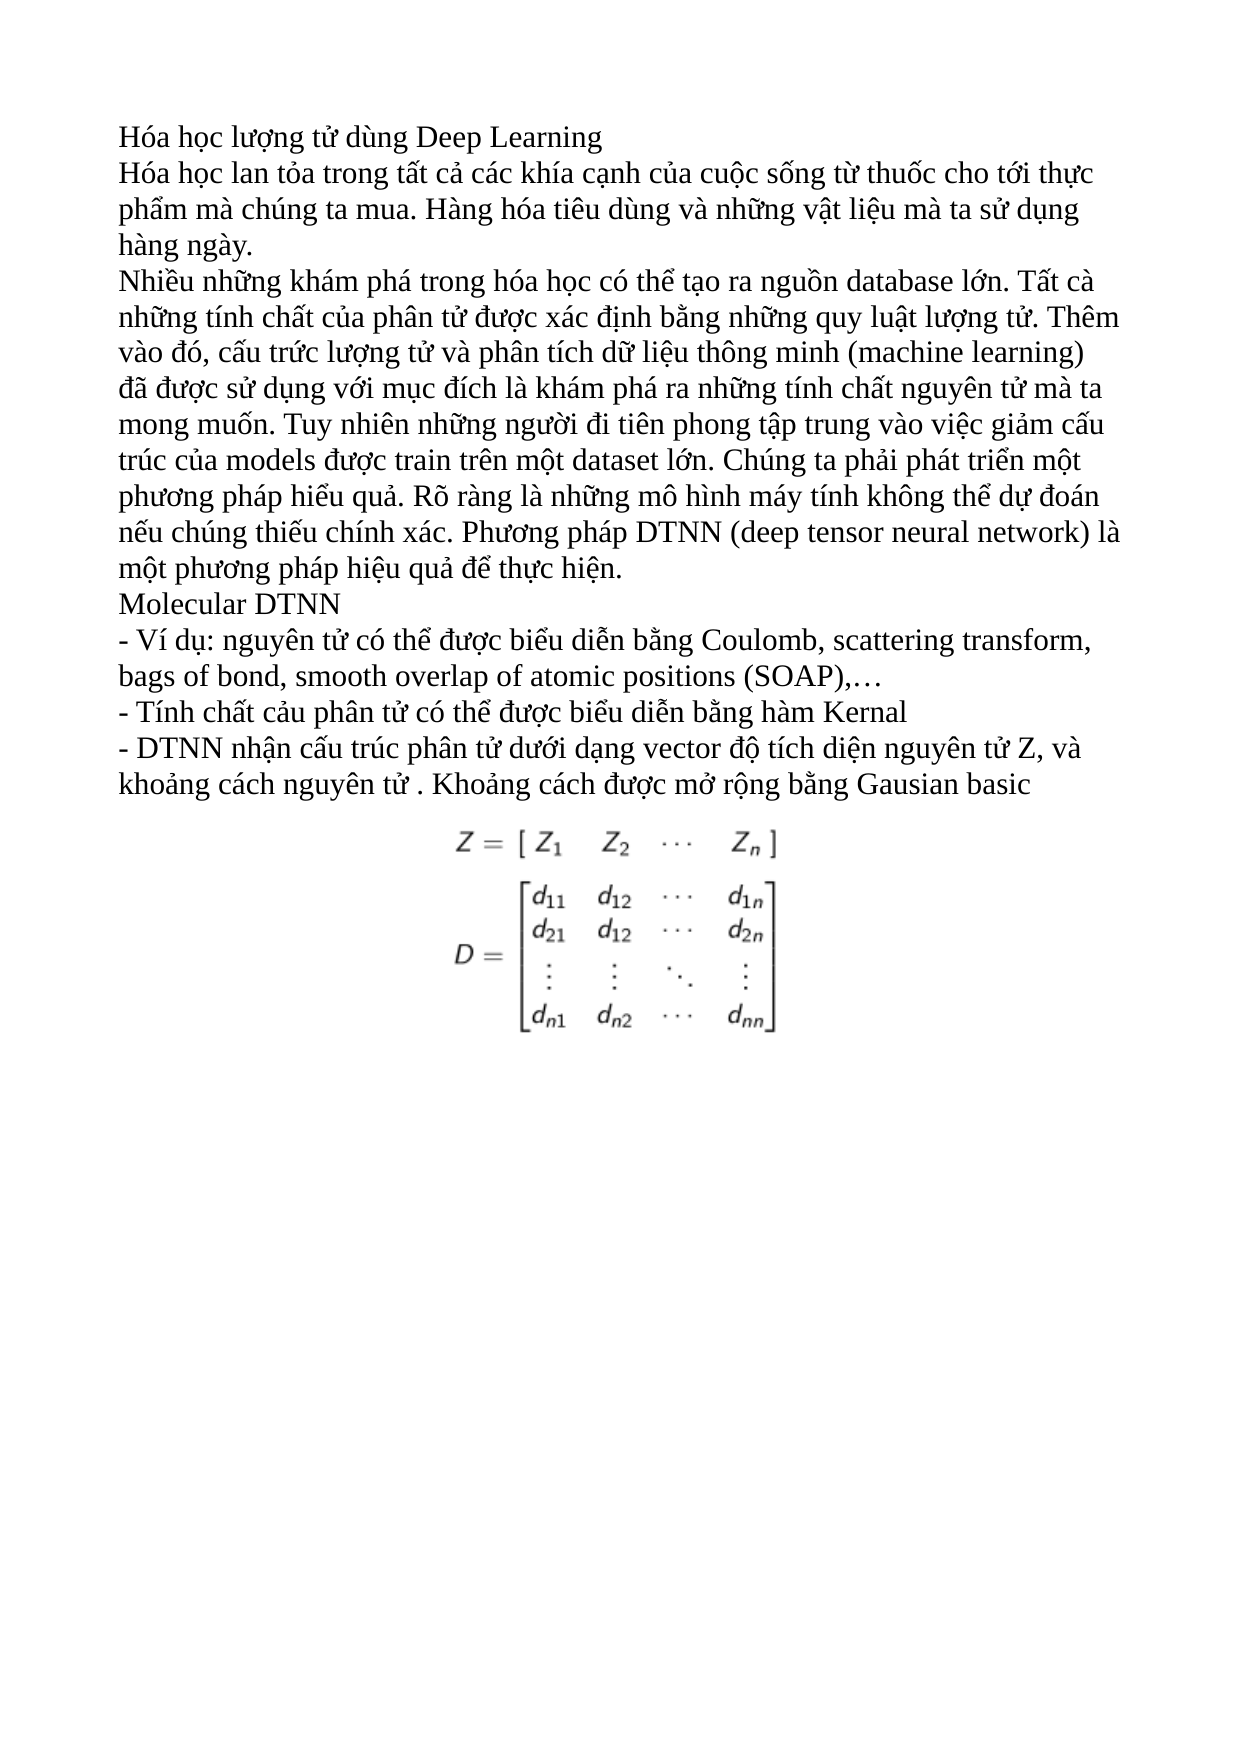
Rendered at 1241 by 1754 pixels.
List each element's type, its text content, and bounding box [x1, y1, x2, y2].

text - DTNN nhận cấu trúc phân tử dưới dạng vector độ tích diện nguyên tử Z, và khoảng cách nguyên tử . Khoảng cách được mở rộng bằng Gausian basic [118, 729, 1122, 801]
text Hóa học lan tỏa trong tất cả các khía cạnh của cuộc sống từ thuốc cho tới thực phẩm mà chúng ta mua. Hàng hóa tiêu dùng và những vật liệu mà ta sử dụng hàng ngày. [118, 154, 1122, 262]
text Molecular DTNN [118, 585, 1122, 621]
picture [450, 801, 790, 1045]
text Nhiều những khám phá trong hóa học có thể tạo ra nguồn database lớn. Tất cà những tính chất của phân tử được xác định bằng những quy luật lượng tử. Thêm vào đó, cấu trức lượng tử và phân tích dữ liệu thông minh (machine learning) đã được sử dụng với mục đích là khám phá ra những tính chất nguyên tử mà ta mong muốn. Tuy nhiên những người đi tiên phong tập trung vào việc giảm cấu trúc của models được train trên một dataset lớn. Chúng ta phải phát triển một phương pháp hiểu quả. Rõ ràng là những mô hình máy tính không thể dự đoán nếu chúng thiếu chính xác. Phương pháp DTNN (deep tensor neural network) là một phương pháp hiệu quả để thực hiện. [118, 262, 1122, 585]
text Hóa học lượng tử dùng Deep Learning [118, 118, 1122, 154]
text - Tính chất cảu phân tử có thể được biểu diễn bằng hàm Kernal [118, 693, 1122, 729]
text - Ví dụ: nguyên tử có thể được biểu diễn bằng Coulomb, scattering transform, bags of bond, smooth overlap of atomic positions (SOAP),… [118, 621, 1122, 693]
